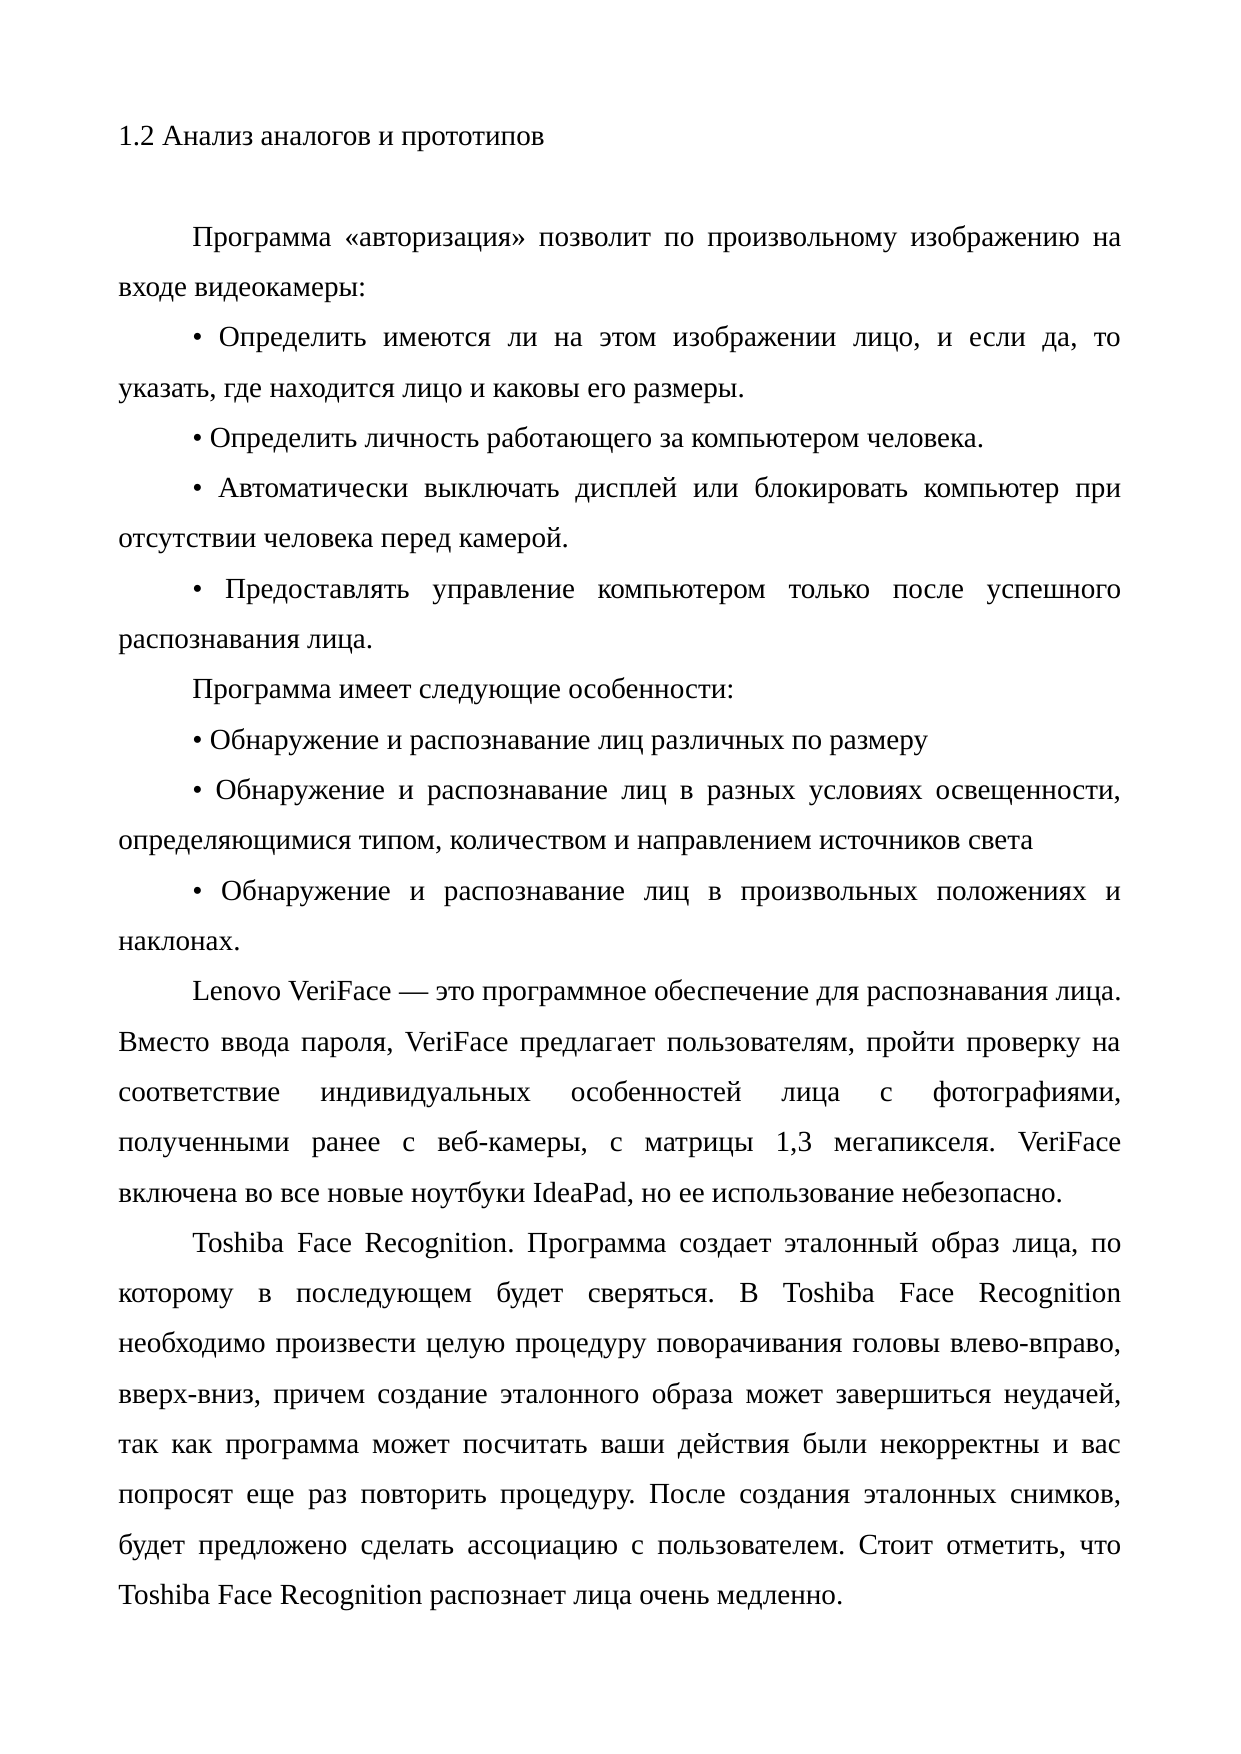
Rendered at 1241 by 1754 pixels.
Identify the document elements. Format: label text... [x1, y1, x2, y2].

text Программа имеет следующие особенности: [118, 672, 1122, 705]
text • Автоматически выключать дисплей или блокировать компьютер при отсутствии человека перед камерой. [118, 470, 1122, 554]
text Программа «авторизация» позволит по произвольному изображению на входе видеокамеры: [118, 219, 1122, 303]
text 1.2 Анализ аналогов и прототипов [118, 118, 1122, 152]
text • Предоставлять управление компьютером только после успешного распознавания лица. [118, 571, 1122, 655]
text • Обнаружение и распознавание лиц в разных условиях освещенности, определяющимися типом, количеством и направлением источников света [118, 772, 1122, 856]
text • Обнаружение и распознавание лиц в произвольных положениях и наклонах. [118, 873, 1122, 957]
text • Определить личность работающего за компьютером человека. [118, 420, 1122, 453]
text • Определить имеются ли на этом изображении лицо, и если да, то указать, где находится лицо и каковы его размеры. [118, 319, 1122, 403]
text Lenovo VeriFace — это программное обеспечение для распознавания лица. Вместо ввода пароля, VeriFace предлагает пользователям, пройти проверку на соответствие индивидуальных особенностей лица с фотографиями, полученными ранее с веб-камеры, с матрицы 1,3 мегапикселя. VeriFace включена во все новые ноутбуки IdeaPad, но ее использование небезопасно. [118, 973, 1122, 1208]
text Toshiba Face Recognition. Программа создает эталонный образ лица, по которому в последующем будет сверяться. В Toshiba Face Recognition необходимо произвести целую процедуру поворачивания головы влево-вправо, вверх-вниз, причем создание эталонного образа может завершиться неудачей, так как программа может посчитать ваши действия были некорректны и вас попросят еще раз повторить процедуру. После создания эталонных снимков, будет предложено сделать ассоциацию с пользователем. Стоит отметить, что Toshiba Face Recognition распознает лица очень медленно. [118, 1225, 1122, 1611]
text • Обнаружение и распознавание лиц различных по размеру [118, 722, 1122, 755]
